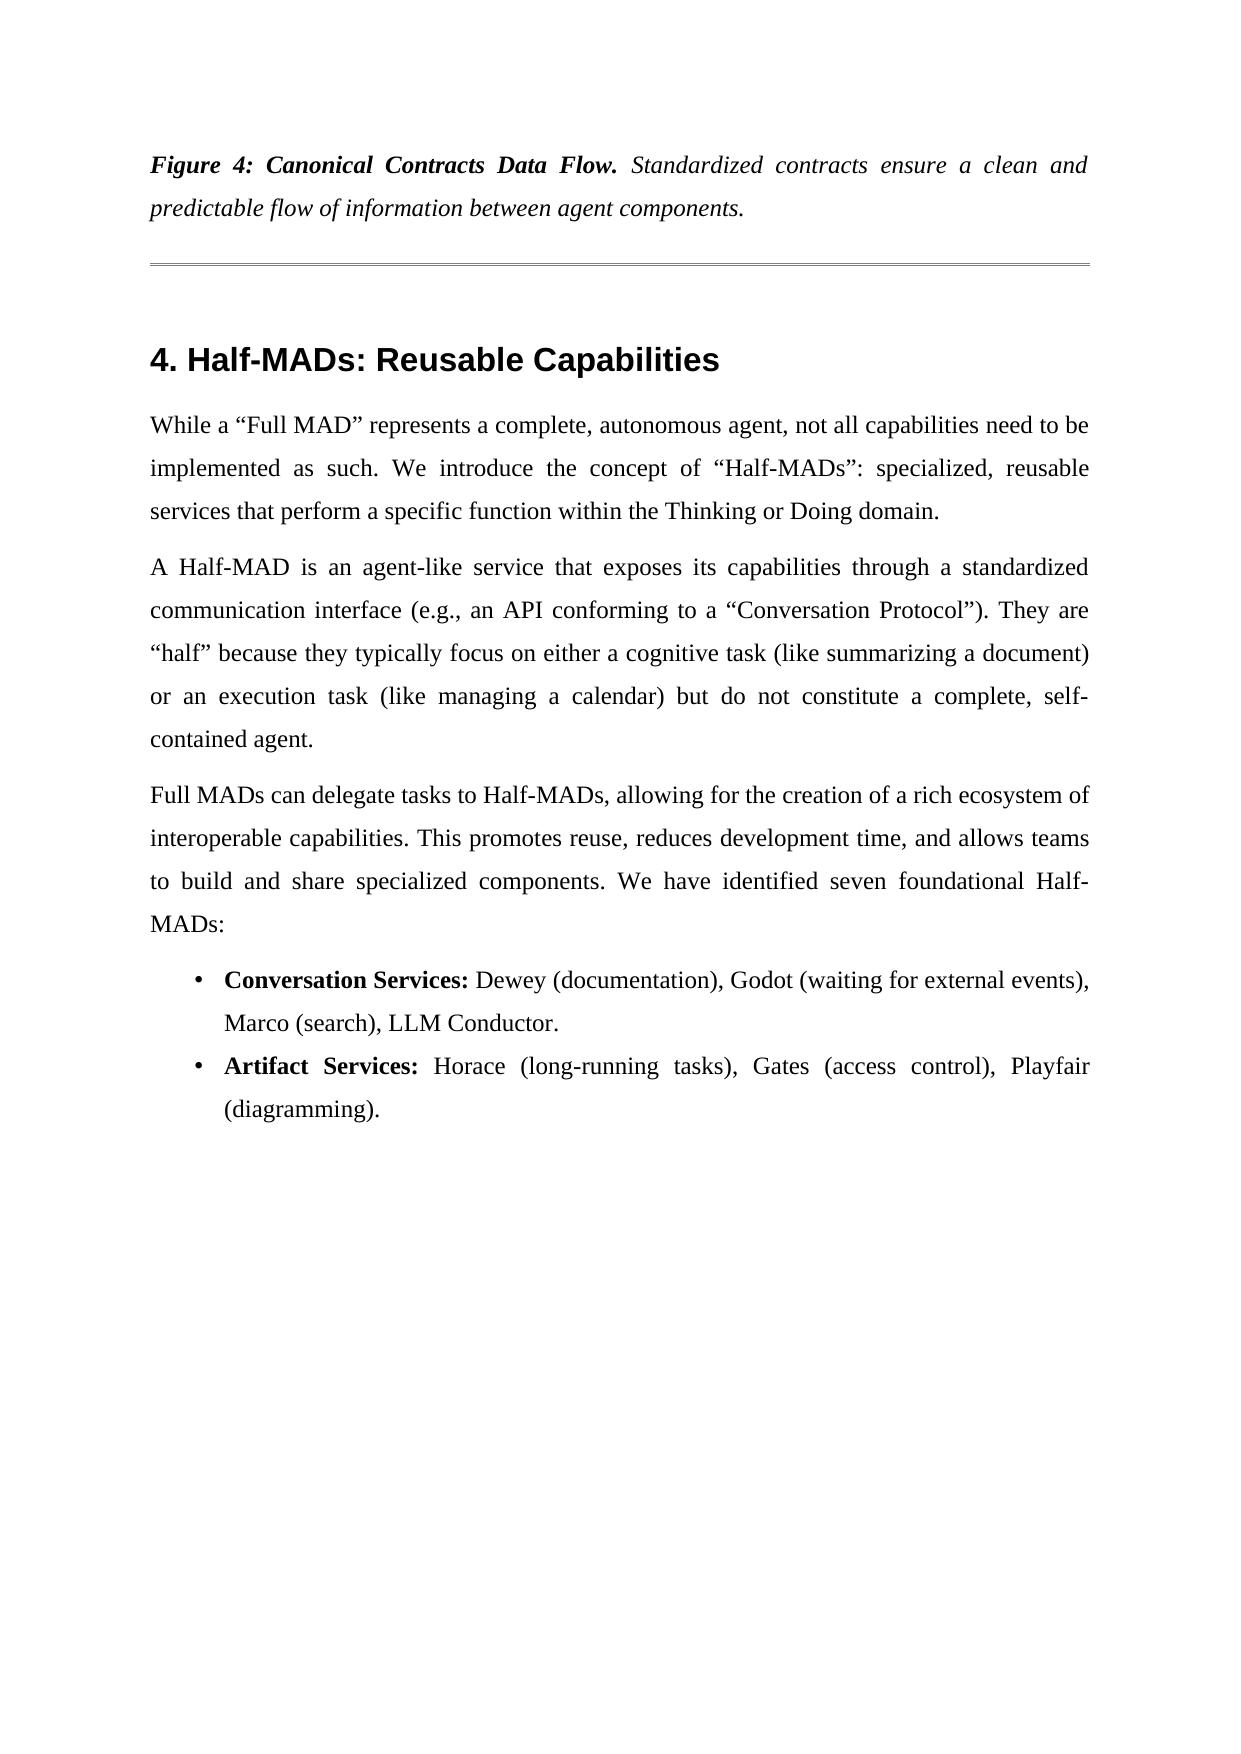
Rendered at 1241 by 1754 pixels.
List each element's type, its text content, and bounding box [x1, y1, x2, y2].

subtitle 4. Half-MADs: Reusable Capabilities [150, 339, 1090, 378]
list Artifact Services: Horace (long-running tasks), Gates (access control), Playfair (diagramming). [194, 1051, 1090, 1123]
text A Half-MAD is an agent-like service that exposes its capabilities through a standardized communication interface (e.g., an API conforming to a “Conversation Protocol”). They are “half” because they typically focus on either a cognitive task (like summarizing a document) or an execution task (like managing a calendar) but do not constitute a complete, self-contained agent. [150, 552, 1090, 753]
text While a “Full MAD” represents a complete, autonomous agent, not all capabilities need to be implemented as such. We introduce the concept of “Half-MADs”: specialized, reusable services that perform a specific function within the Thinking or Doing domain. [150, 410, 1090, 525]
text Full MADs can delegate tasks to Half-MADs, allowing for the creation of a rich ecosystem of interoperable capabilities. This promotes reuse, reduces development time, and allows teams to build and share specialized components. We have identified seven foundational Half-MADs: [150, 780, 1090, 938]
list Conversation Services: Dewey (documentation), Godot (waiting for external events), Marco (search), LLM Conductor. [194, 965, 1090, 1037]
text Figure 4: Canonical Contracts Data Flow. Standardized contracts ensure a clean and predictable flow of information between agent components. [150, 150, 1090, 222]
